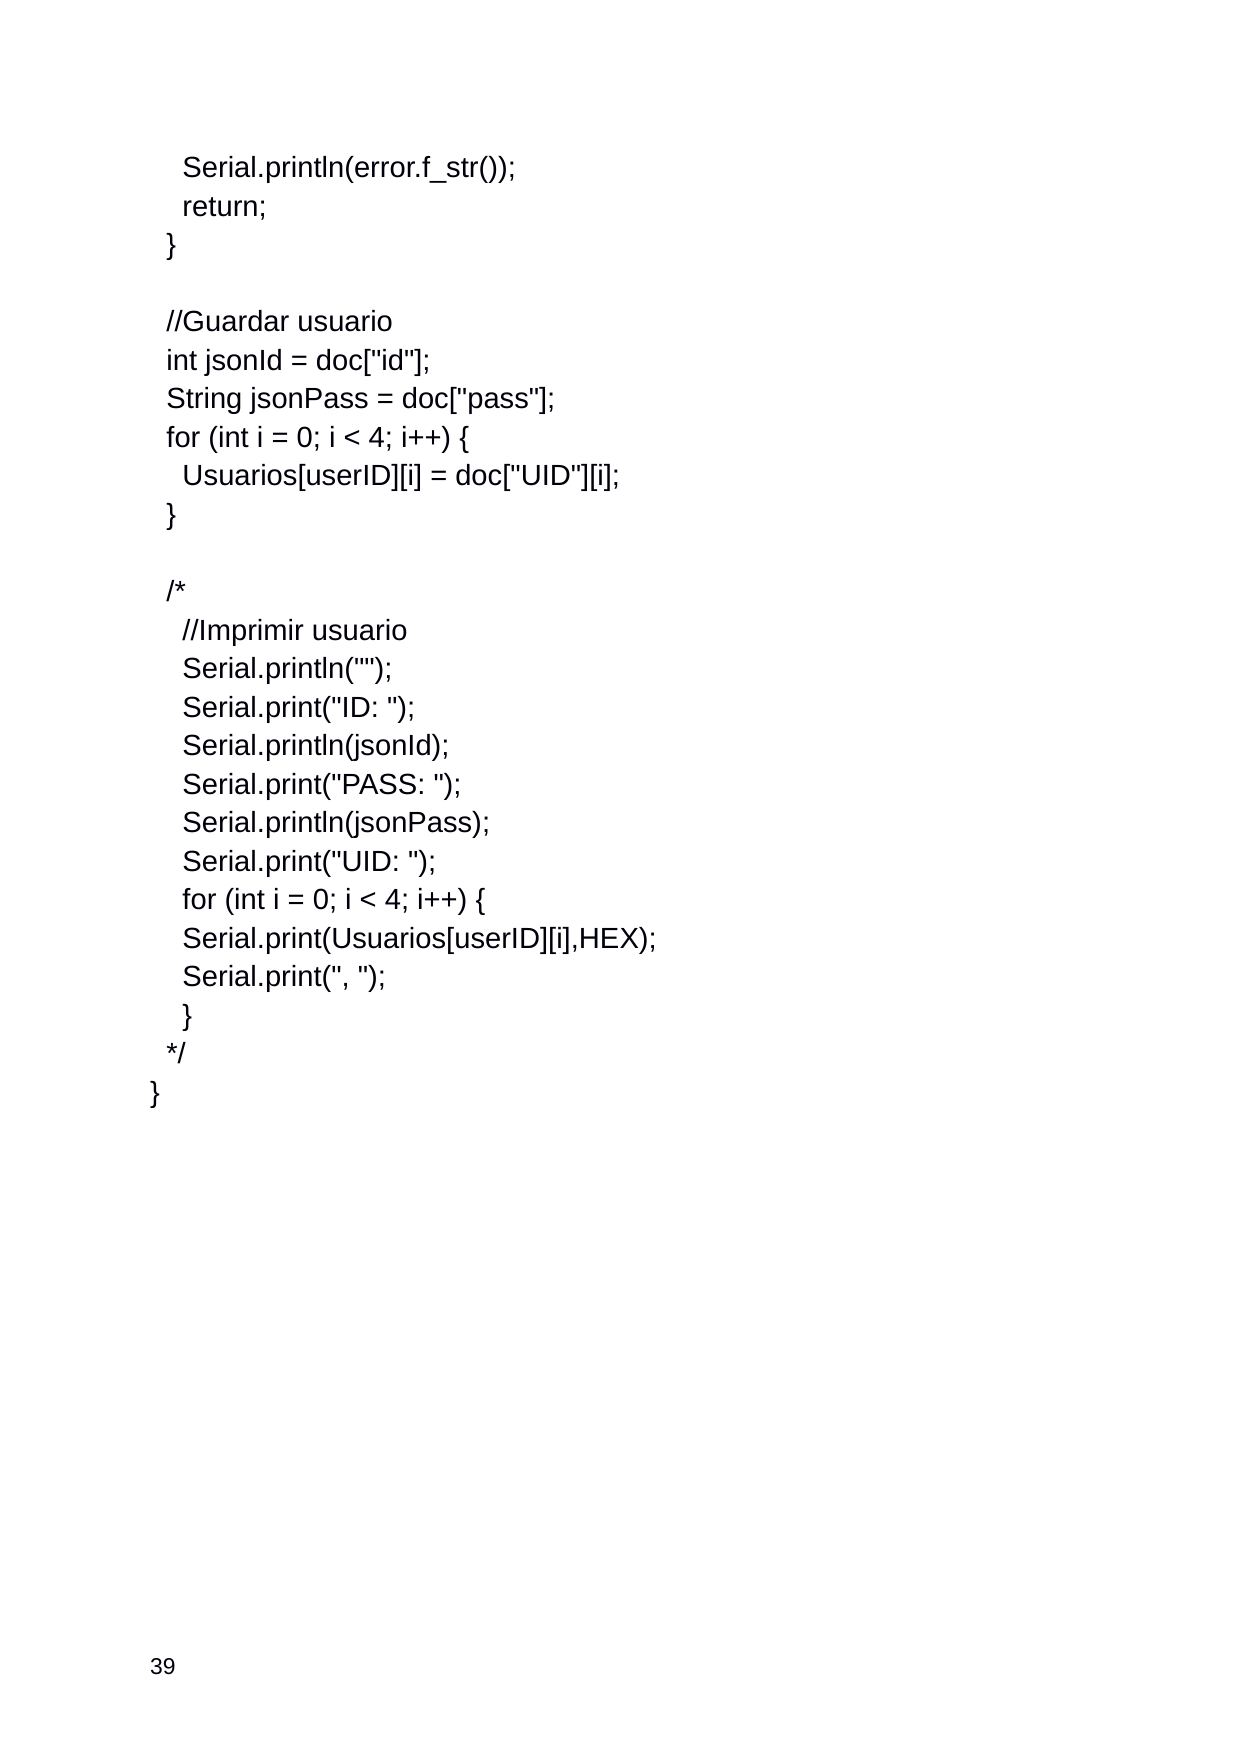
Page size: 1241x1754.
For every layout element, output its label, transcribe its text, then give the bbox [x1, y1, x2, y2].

text for (int i = 0; i < 4; i++) { [150, 882, 1090, 916]
text String jsonPass = doc["pass"]; [150, 381, 1090, 415]
text for (int i = 0; i < 4; i++) { [150, 420, 1090, 453]
text //Guardar usuario [150, 304, 1090, 338]
text Serial.println(""); [150, 651, 1090, 684]
text Serial.print(Usuarios[userID][i],HEX); [150, 921, 1090, 954]
text } [150, 998, 1090, 1031]
text //Imprimir usuario [150, 612, 1090, 646]
text int jsonId = doc["id"]; [150, 343, 1090, 376]
text Serial.print("ID: "); [150, 689, 1090, 723]
text Serial.print("PASS: "); [150, 767, 1090, 800]
text Serial.println(jsonPass); [150, 805, 1090, 839]
text Usuarios[userID][i] = doc["UID"][i]; [150, 458, 1090, 492]
text Serial.print("UID: "); [150, 844, 1090, 877]
text Serial.println(jsonId); [150, 728, 1090, 762]
text } [150, 497, 1090, 530]
text Serial.println(error.f_str()); [150, 150, 1090, 183]
text /* [150, 574, 1090, 607]
text } [150, 1075, 1090, 1108]
text */ [150, 1036, 1090, 1070]
text } [150, 227, 1090, 261]
text Serial.print(", "); [150, 959, 1090, 993]
text return; [150, 188, 1090, 222]
